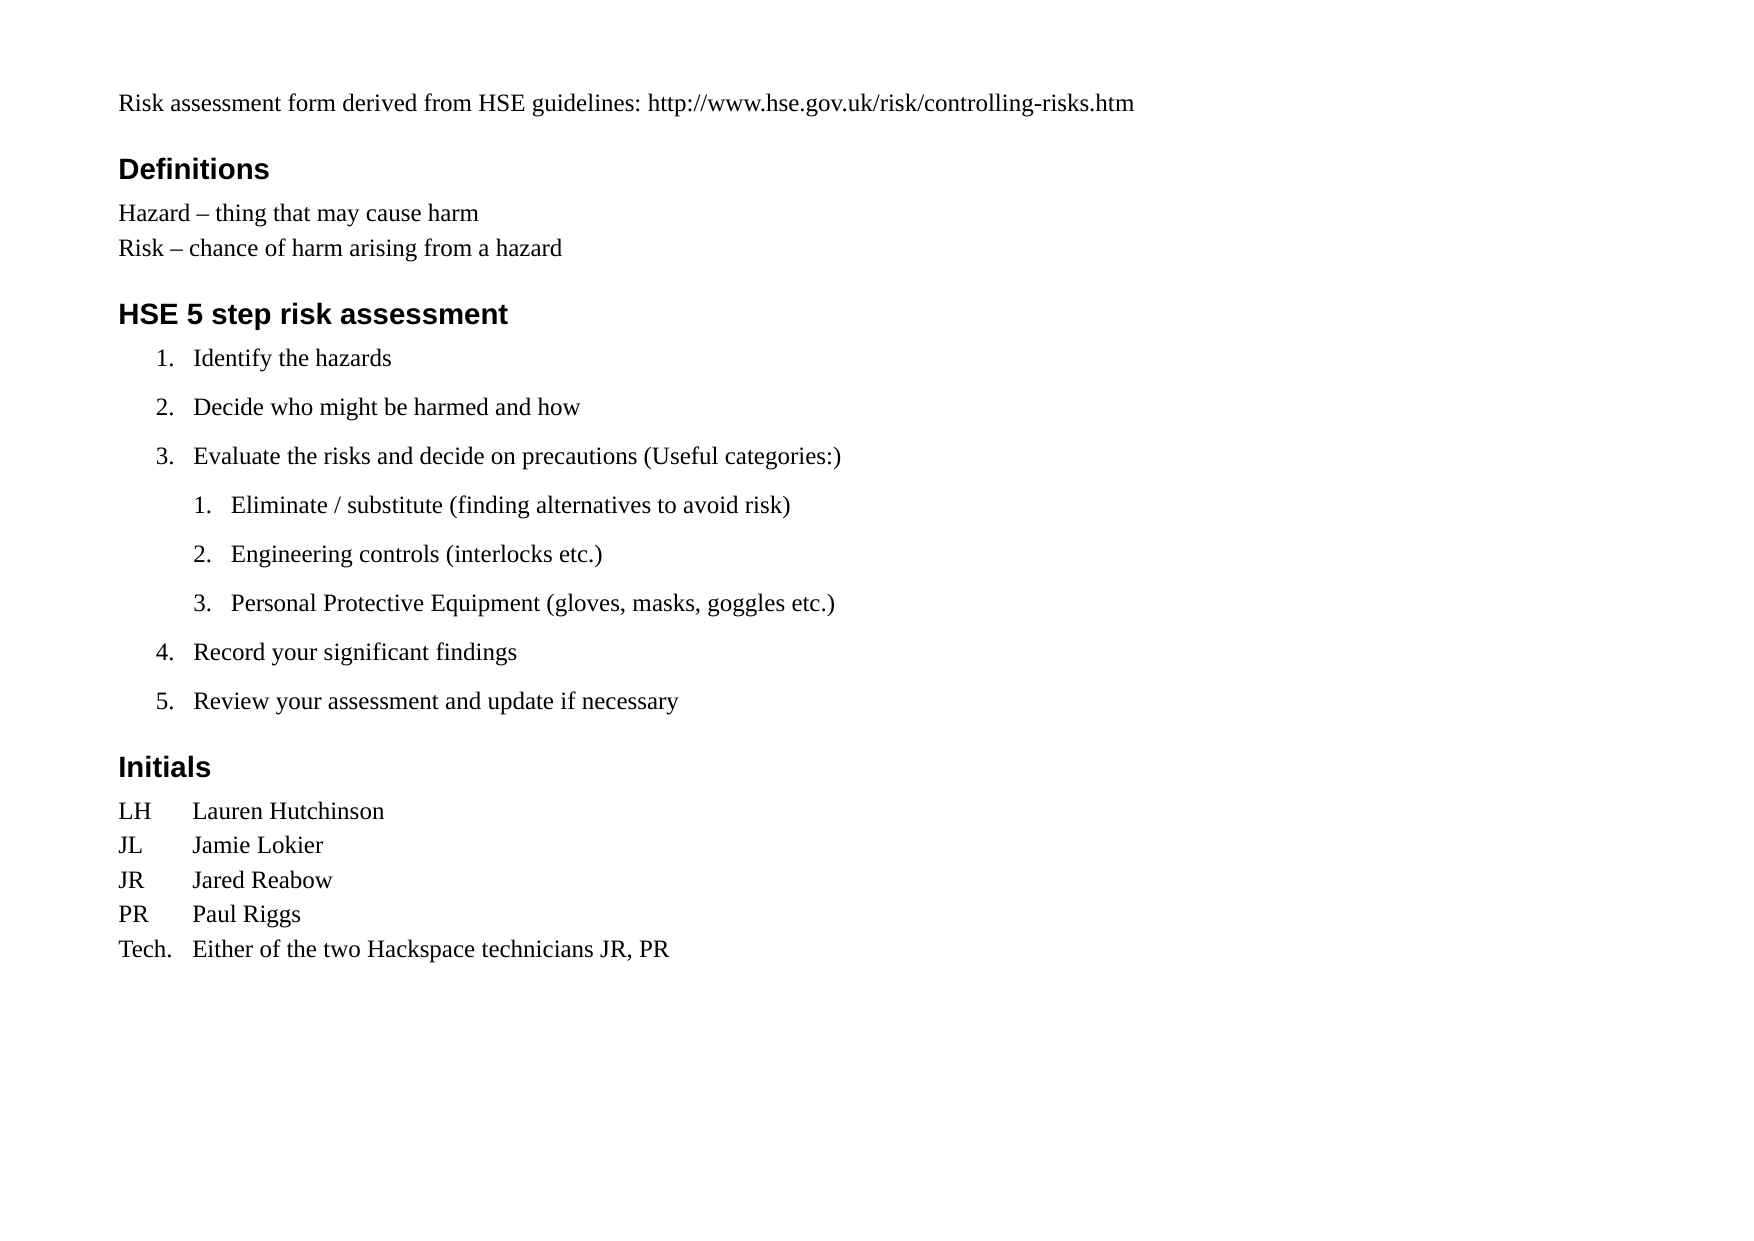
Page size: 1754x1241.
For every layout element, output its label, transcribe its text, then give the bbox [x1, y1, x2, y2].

subtitle Definitions [118, 152, 1636, 186]
list Record your significant findings [156, 637, 1636, 666]
text Risk assessment form derived from HSE guidelines: http://www.hse.gov.uk/risk/controlling-risks.htm [118, 88, 1636, 117]
list Identify the hazards [156, 343, 1636, 372]
list Decide who might be harmed and how [156, 392, 1636, 421]
text LH Lauren Hutchinson JL Jamie Lokier JR Jared Reabow PR Paul Riggs Tech. Either of the two Hackspace technicians JR, PR [118, 796, 1636, 963]
list Review your assessment and update if necessary [156, 686, 1636, 715]
list Personal Protective Equipment (gloves, masks, goggles etc.) [193, 588, 1636, 617]
text Hazard – thing that may cause harm Risk – chance of harm arising from a hazard [118, 198, 1636, 262]
list Evaluate the risks and decide on precautions (Useful categories:) [156, 441, 1636, 470]
subtitle Initials [118, 750, 1636, 784]
subtitle HSE 5 step risk assessment [118, 297, 1636, 330]
list Eliminate / substitute (finding alternatives to avoid risk) [193, 490, 1636, 519]
list Engineering controls (interlocks etc.) [193, 539, 1636, 568]
